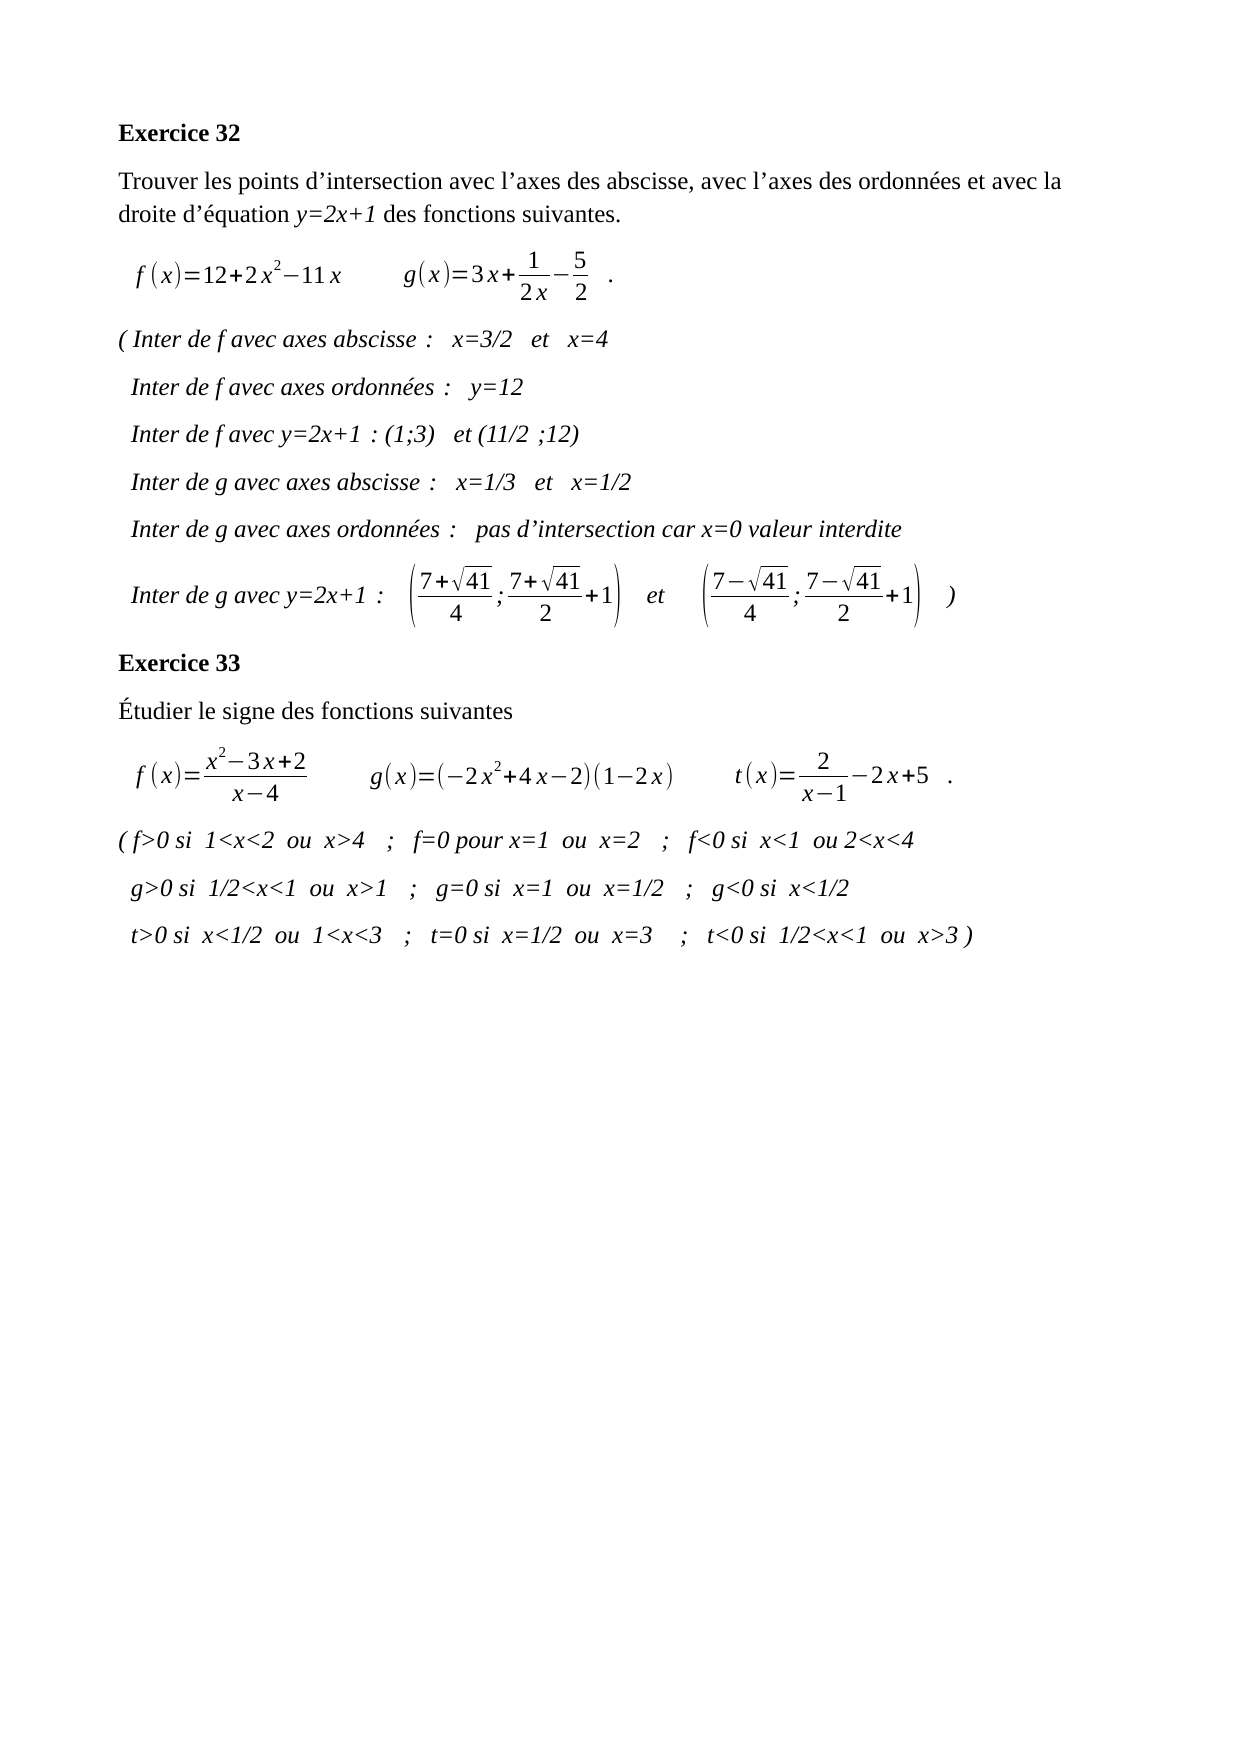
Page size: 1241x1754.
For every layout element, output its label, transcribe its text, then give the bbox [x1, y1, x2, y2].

text . [118, 743, 1122, 806]
text Exercice 33 [118, 648, 1122, 677]
text Trouver les points d’intersection avec l’axes des abscisse, avec l’axes des ordonnées et avec la droite d’équation y=2x+1 des fonctions suivantes. [118, 166, 1122, 227]
text Inter de f avec axes ordonnées : y=12 [118, 372, 1122, 401]
text Exercice 32 [118, 118, 1122, 147]
text Inter de g avec axes ordonnées : pas d’intersection car x=0 valeur interdite [118, 514, 1122, 543]
text ( f>0 si 1<x<2 ou x>4 ; f=0 pour x=1 ou x=2 ; f<0 si x<1 ou 2<x<4 [118, 825, 1122, 854]
text t>0 si x<1/2 ou 1<x<3 ; t=0 si x=1/2 ou x=3 ; t<0 si 1/2<x<1 ou x>3 ) [118, 920, 1122, 949]
text . [118, 246, 1122, 305]
text Inter de g avec y=2x+1 : et ) [118, 562, 1122, 629]
text g>0 si 1/2<x<1 ou x>1 ; g=0 si x=1 ou x=1/2 ; g<0 si x<1/2 [118, 873, 1122, 901]
text ( Inter de f avec axes abscisse : x=3/2 et x=4 [118, 324, 1122, 353]
text Inter de f avec y=2x+1 : (1;3) et (11/2 ;12) [118, 419, 1122, 448]
text Inter de g avec axes abscisse : x=1/3 et x=1/2 [118, 467, 1122, 496]
text Étudier le signe des fonctions suivantes [118, 696, 1122, 725]
